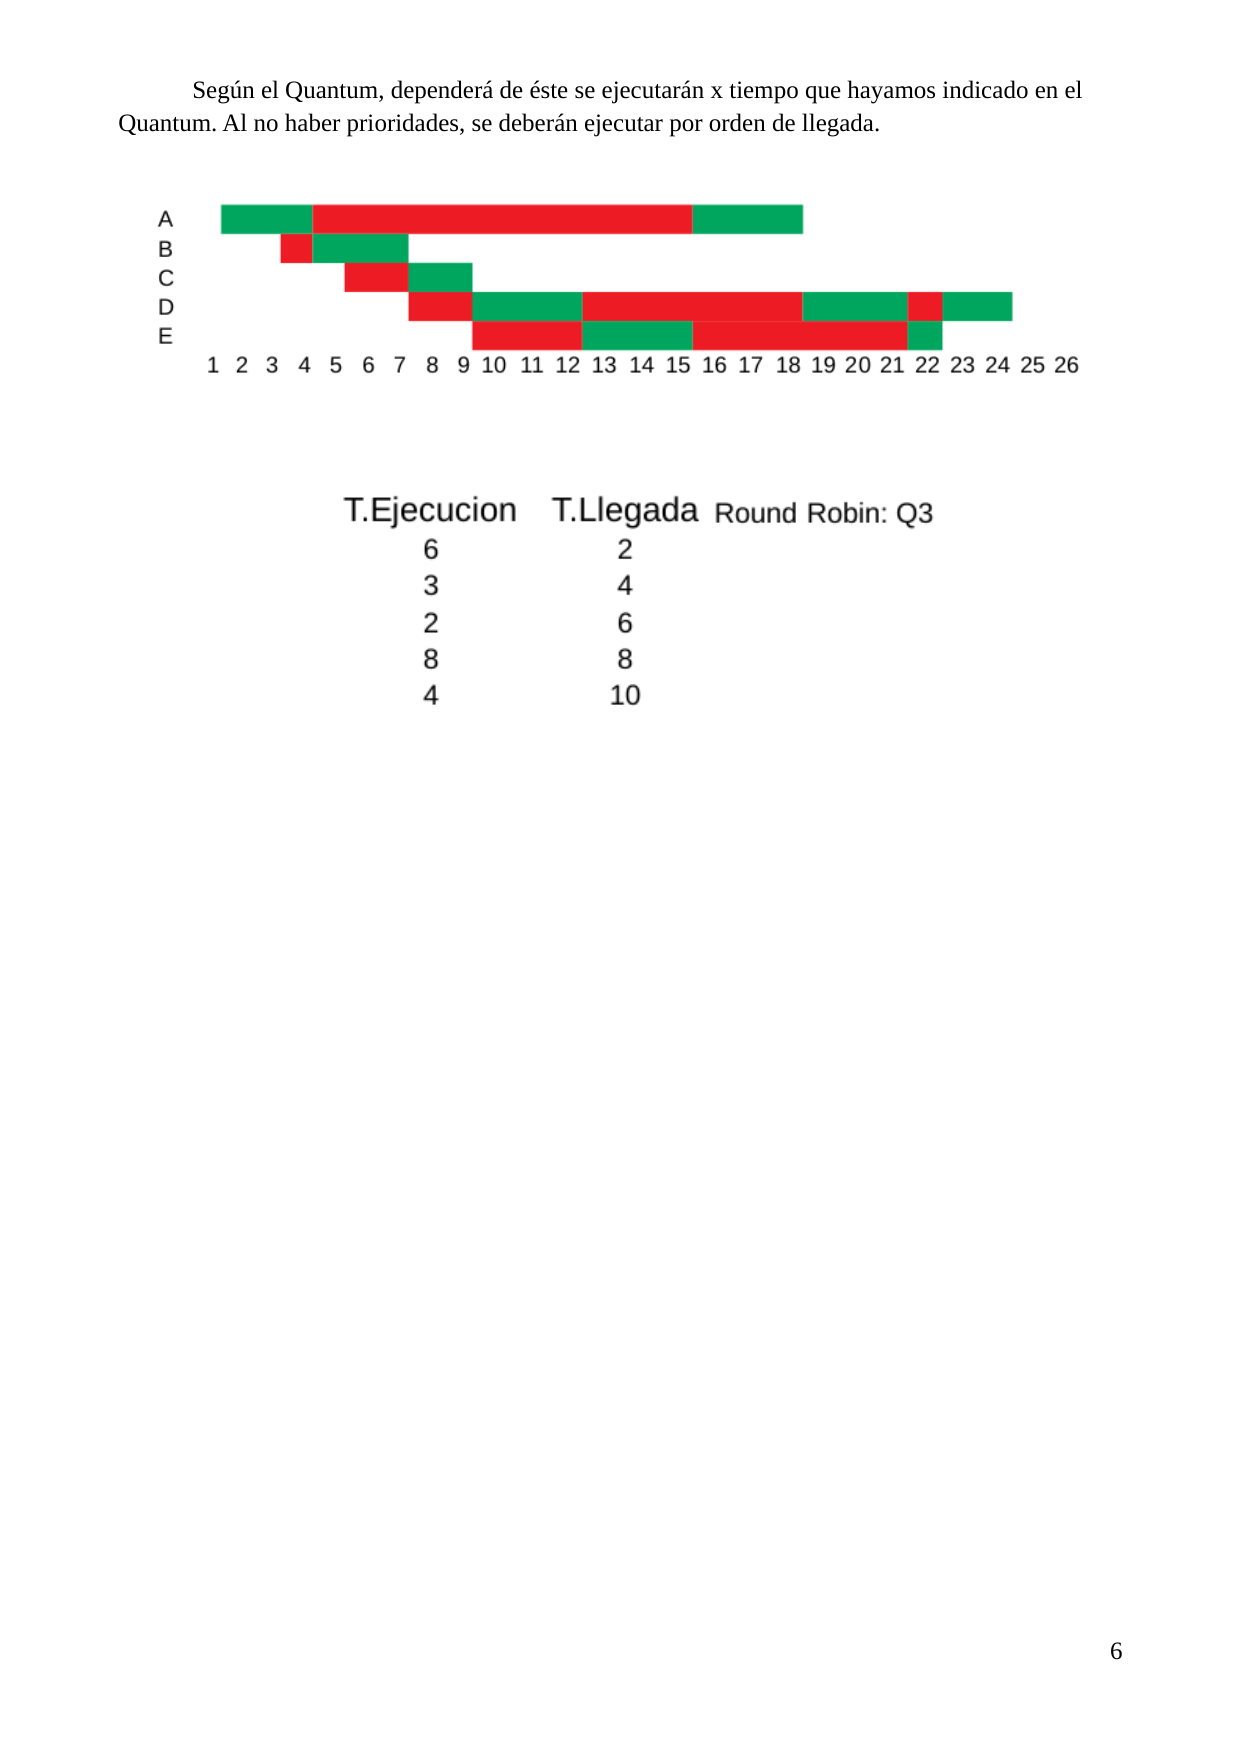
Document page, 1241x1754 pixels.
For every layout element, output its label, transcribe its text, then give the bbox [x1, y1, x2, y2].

text Según el Quantum, dependerá de éste se ejecutarán x tiempo que hayamos indicado en el Quantum. Al no haber prioridades, se deberán ejecutar por orden de llegada. [118, 75, 1122, 137]
